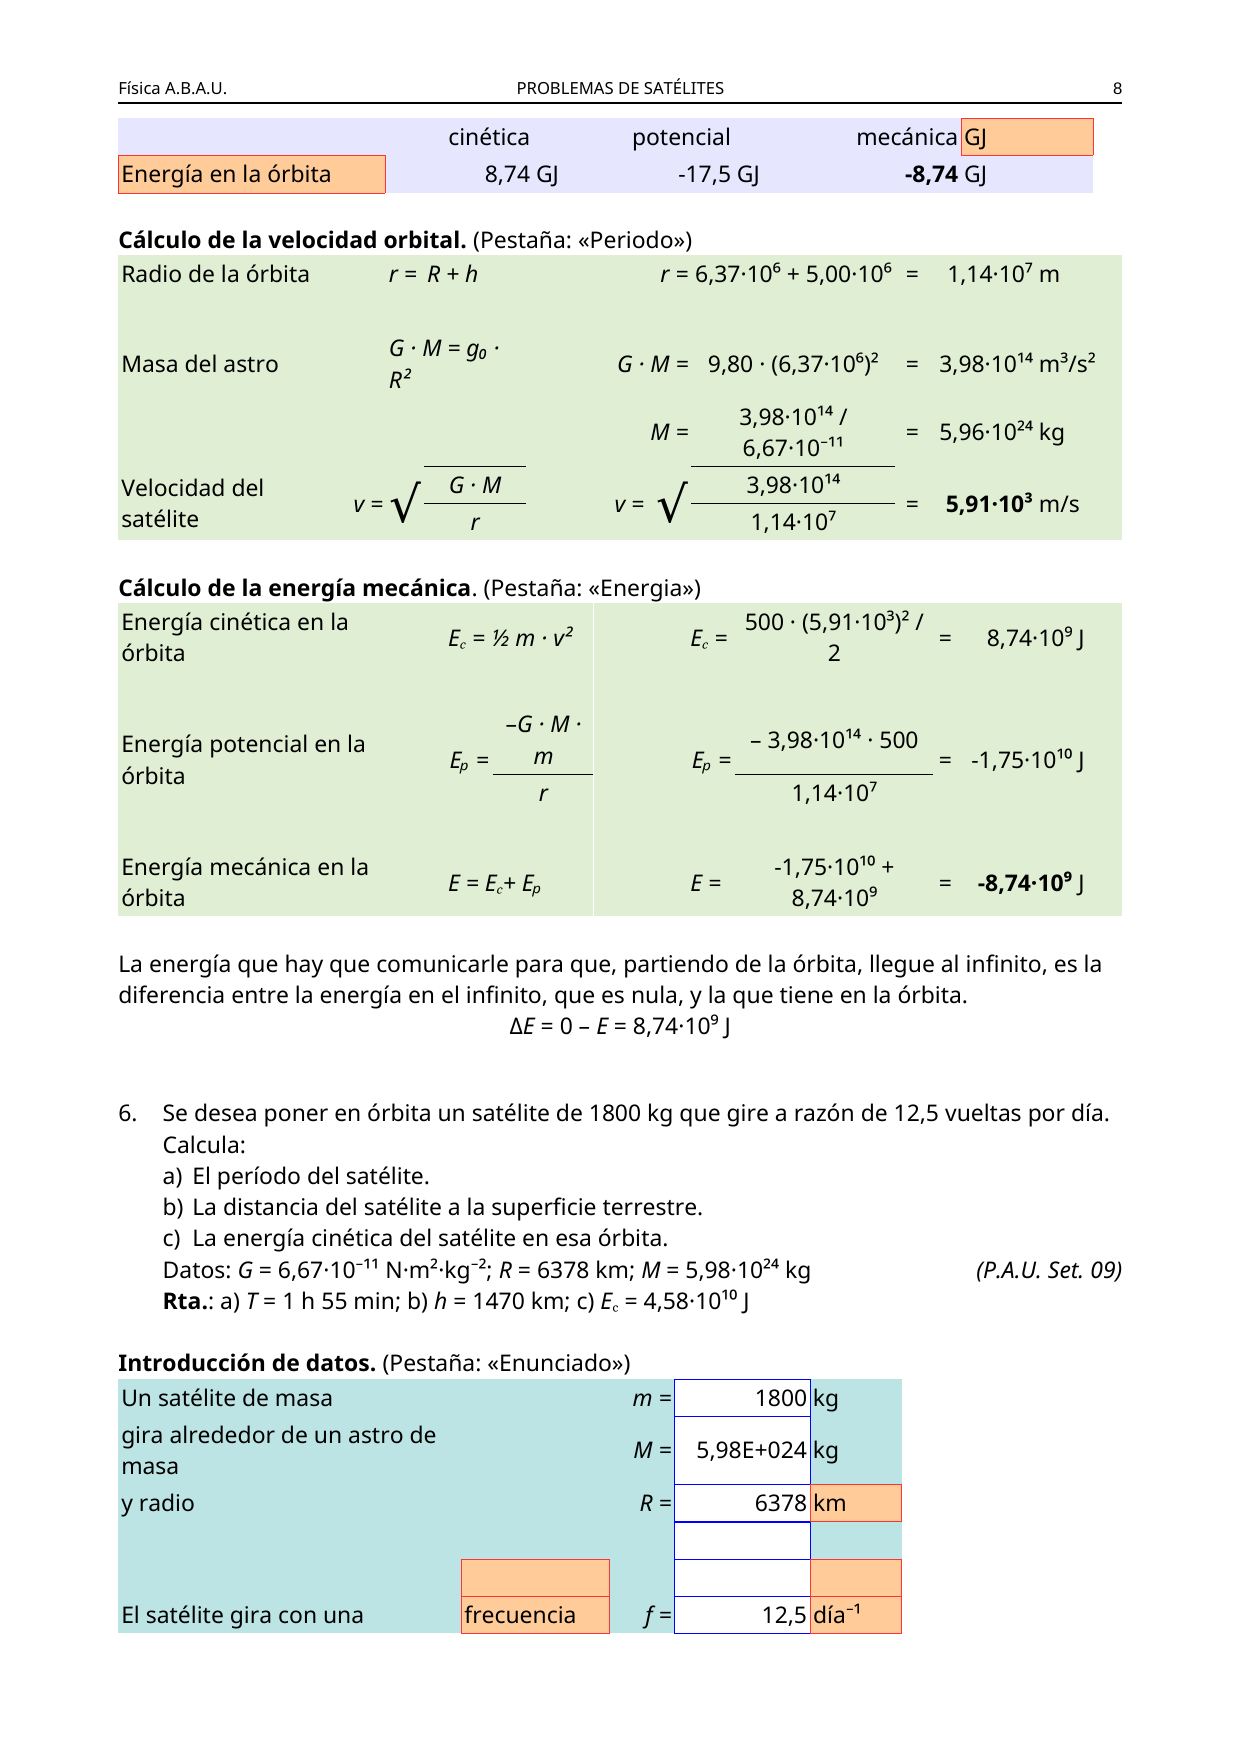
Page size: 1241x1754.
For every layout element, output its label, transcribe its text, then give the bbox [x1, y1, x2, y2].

table_cell E = E+ Eₚ [445, 848, 593, 916]
table_cell [933, 671, 957, 708]
table_header [526, 255, 599, 292]
table_cell Energía mecánica en la órbita [118, 848, 416, 916]
table_cell J [1075, 848, 1122, 916]
table_cell 5,96·10²⁴ [929, 398, 1036, 466]
table_cell Eₚ = [445, 708, 493, 811]
table_cell [675, 1523, 810, 1559]
table_cell [647, 848, 687, 916]
text Cálculo de la velocidad orbital. (Pestaña: «Periodo») [118, 224, 1122, 255]
table_header m = [609, 1379, 674, 1416]
table_cell y radio [118, 1484, 461, 1522]
table_cell [806, 671, 933, 708]
table_cell kg [811, 1416, 902, 1484]
table_cell potencial [598, 118, 734, 155]
table_header Energía cinética en la órbita [118, 603, 416, 671]
table_header E = [687, 603, 735, 671]
table_cell Masa del astro [118, 329, 346, 398]
table_cell [687, 811, 735, 848]
table_cell [610, 1559, 674, 1596]
table_cell [647, 671, 687, 708]
table_cell -8,74·10⁹ [957, 848, 1075, 916]
table_cell f = [610, 1596, 674, 1633]
table_header r = [647, 255, 691, 292]
table_cell [804, 292, 895, 329]
table_cell [594, 671, 647, 708]
table_cell [957, 811, 1075, 848]
table_cell G · M = g₀ · R² [386, 329, 526, 398]
table_cell [811, 1522, 902, 1559]
table_cell [599, 292, 647, 329]
table_cell frecuencia [462, 1597, 609, 1633]
table_header kg [811, 1379, 902, 1416]
table_cell [806, 811, 933, 848]
table_cell [386, 398, 424, 466]
table_header [647, 603, 687, 671]
table_cell GJ [962, 119, 1093, 155]
subtitle El período del satélite. [162, 1160, 1122, 1191]
table_cell [424, 292, 526, 329]
table_cell 12,5 [675, 1597, 810, 1633]
table_cell [609, 1522, 674, 1559]
table_cell GJ [961, 156, 1093, 193]
table_header [599, 255, 647, 292]
table_cell [461, 1416, 609, 1484]
table_cell km [811, 1485, 901, 1521]
table_cell [895, 292, 929, 329]
table_cell 3,98·10¹⁴ / 6,67·10⁻¹¹ [691, 398, 895, 466]
table_cell = [933, 848, 957, 916]
table_cell [675, 1560, 810, 1596]
table_cell –G · M · m [493, 708, 593, 774]
table_cell [118, 292, 346, 329]
table_cell mecánica [825, 118, 961, 155]
table_cell Eₚ = [687, 708, 735, 811]
table_cell [416, 811, 445, 848]
text Rta.: a) T = 1 h 55 min; b) h = 1470 km; c) E = 4,58·10¹⁰ J [162, 1285, 1122, 1316]
table_cell Velocidad del satélite [118, 466, 346, 540]
table_header 500 · (5,91·10³)² / 2 [735, 603, 933, 671]
table_cell [599, 398, 647, 466]
table_cell = [895, 466, 929, 540]
table_cell -8,74 [825, 155, 961, 193]
table_cell -1,75·10¹⁰ + 8,74·10⁹ [735, 848, 933, 916]
table_cell √ [386, 466, 424, 540]
table_cell [734, 118, 825, 155]
table_cell GJ [533, 155, 598, 193]
table_cell [647, 708, 687, 774]
table_cell 5,98E+024 [675, 1417, 810, 1484]
table_cell [1075, 671, 1122, 708]
table_header J [1075, 603, 1122, 671]
table_cell -1,75·10¹⁰ [957, 708, 1075, 811]
table_cell [957, 671, 1075, 708]
table_cell v = [346, 466, 386, 540]
table_cell [1036, 292, 1122, 329]
text Introducción de datos. (Pestaña: «Enunciado») [118, 1347, 1122, 1379]
table_cell m/s [1036, 466, 1122, 540]
table_header m [1036, 255, 1122, 292]
table_cell Energía potencial en la órbita [118, 708, 416, 811]
table_cell [416, 774, 445, 811]
table_cell [1075, 811, 1122, 848]
table_cell [687, 671, 735, 708]
table_cell [118, 1522, 461, 1559]
table_cell [647, 811, 687, 848]
text La energía que hay que comunicarle para que, partiendo de la órbita, llegue al infinito, es la diferencia entre la energía en el infinito, que es nula, y la que tiene en la órbita. [118, 948, 1122, 1010]
table_cell √ [647, 466, 691, 540]
subtitle La energía cinética del satélite en esa órbita. [162, 1222, 1122, 1254]
table_cell [416, 671, 445, 708]
table_cell cinética [385, 118, 533, 155]
table_cell R = [609, 1484, 674, 1522]
table_cell [526, 329, 599, 398]
table_header [416, 603, 445, 671]
table_cell [346, 329, 386, 398]
text Datos: G = 6,67·10⁻¹¹ N·m²·kg⁻²; R = 6378 km; M = 5,98·10²⁴ kg (P.A.U. Set. 09) [162, 1254, 1122, 1285]
table_cell [533, 118, 598, 155]
table_cell [526, 503, 599, 540]
table_cell G · M [424, 467, 526, 503]
table_header [346, 255, 386, 292]
table_header r = [386, 255, 424, 292]
table_cell [526, 398, 599, 466]
table_cell M = [647, 398, 691, 466]
table_cell [424, 398, 526, 466]
table_cell [647, 774, 687, 811]
table_cell [691, 292, 804, 329]
table_cell 6378 [675, 1485, 810, 1521]
table_cell [386, 292, 424, 329]
table_header E = ½ m · v² [445, 603, 593, 671]
table_cell = [933, 708, 957, 811]
table_header 1,14·10⁷ [929, 255, 1036, 292]
table_cell [118, 811, 416, 848]
table_cell GJ [734, 155, 825, 193]
table_cell [461, 1522, 609, 1559]
table_cell [594, 708, 647, 774]
table_cell 8,74 [386, 155, 533, 193]
table_cell M = [609, 1416, 674, 1484]
table_cell [462, 1560, 609, 1596]
subtitle La distancia del satélite a la superficie terrestre. [162, 1191, 1122, 1222]
table_header R + h [424, 255, 526, 292]
table_cell [416, 848, 445, 916]
table_header Un satélite de masa [118, 1379, 461, 1416]
table_cell – 3,98·10¹⁴ · 500 [735, 708, 933, 774]
table_cell [118, 671, 416, 708]
table_cell 5,91·10³ [929, 466, 1036, 540]
table_cell G · M = [599, 329, 691, 398]
table_cell E = [687, 848, 735, 916]
table_cell [118, 398, 346, 466]
table_cell [526, 292, 599, 329]
table_cell día⁻¹ [811, 1597, 901, 1633]
table_cell m³/s² [1036, 329, 1122, 398]
table_cell 9,80 · (6,37·10⁶)² [691, 329, 895, 398]
table_cell [929, 292, 1036, 329]
table_cell [735, 671, 806, 708]
table_cell 3,98·10¹⁴ [691, 467, 895, 503]
table_header 8,74·10⁹ [957, 603, 1075, 671]
table_cell v = [599, 466, 647, 540]
table_header Radio de la órbita [118, 255, 346, 292]
table_cell [346, 292, 386, 329]
table_cell [933, 811, 957, 848]
table_cell r [424, 504, 526, 540]
table_cell J [1075, 708, 1122, 811]
text ΔE = 0 – E = 8,74·10⁹ J [118, 1010, 1122, 1041]
table_cell [346, 398, 386, 466]
table_cell = [895, 398, 929, 466]
table_cell 1,14·10⁷ [691, 504, 895, 540]
subtitle Se desea poner en órbita un satélite de 1800 kg que gire a razón de 12,5 vueltas por día. Calcula: [118, 1097, 1122, 1160]
table_cell = [895, 329, 929, 398]
table_cell [594, 774, 647, 811]
table_header [594, 603, 647, 671]
table_cell [647, 292, 691, 329]
table_cell El satélite gira con una [118, 1596, 461, 1633]
table_header = [933, 603, 957, 671]
table_cell [118, 118, 385, 155]
table_header 6,37·10⁶ + 5,00·10⁶ [691, 255, 895, 292]
table_cell 1,14·10⁷ [735, 775, 933, 811]
table_cell [594, 848, 647, 916]
table_cell r [493, 775, 593, 811]
table_cell [118, 1559, 461, 1596]
table_cell -17,5 [598, 155, 734, 193]
table_cell [811, 1560, 901, 1596]
table_cell [493, 671, 593, 708]
table_cell 3,98·10¹⁴ [929, 329, 1036, 398]
table_header [461, 1379, 609, 1416]
table_header 1800 [675, 1380, 810, 1416]
table_cell [416, 708, 445, 774]
table_cell [445, 671, 493, 708]
table_cell [526, 466, 599, 503]
text Cálculo de la energía mecánica. (Pestaña: «Energia») [118, 572, 1122, 603]
table_cell [594, 811, 647, 848]
table_cell [735, 811, 806, 848]
table_cell Energía en la órbita [119, 156, 385, 193]
table_cell gira alrededor de un astro de masa [118, 1416, 461, 1484]
table_cell kg [1036, 398, 1122, 466]
table_cell [461, 1484, 609, 1522]
table_cell [493, 811, 593, 848]
table_header = [895, 255, 929, 292]
table_cell [445, 811, 493, 848]
